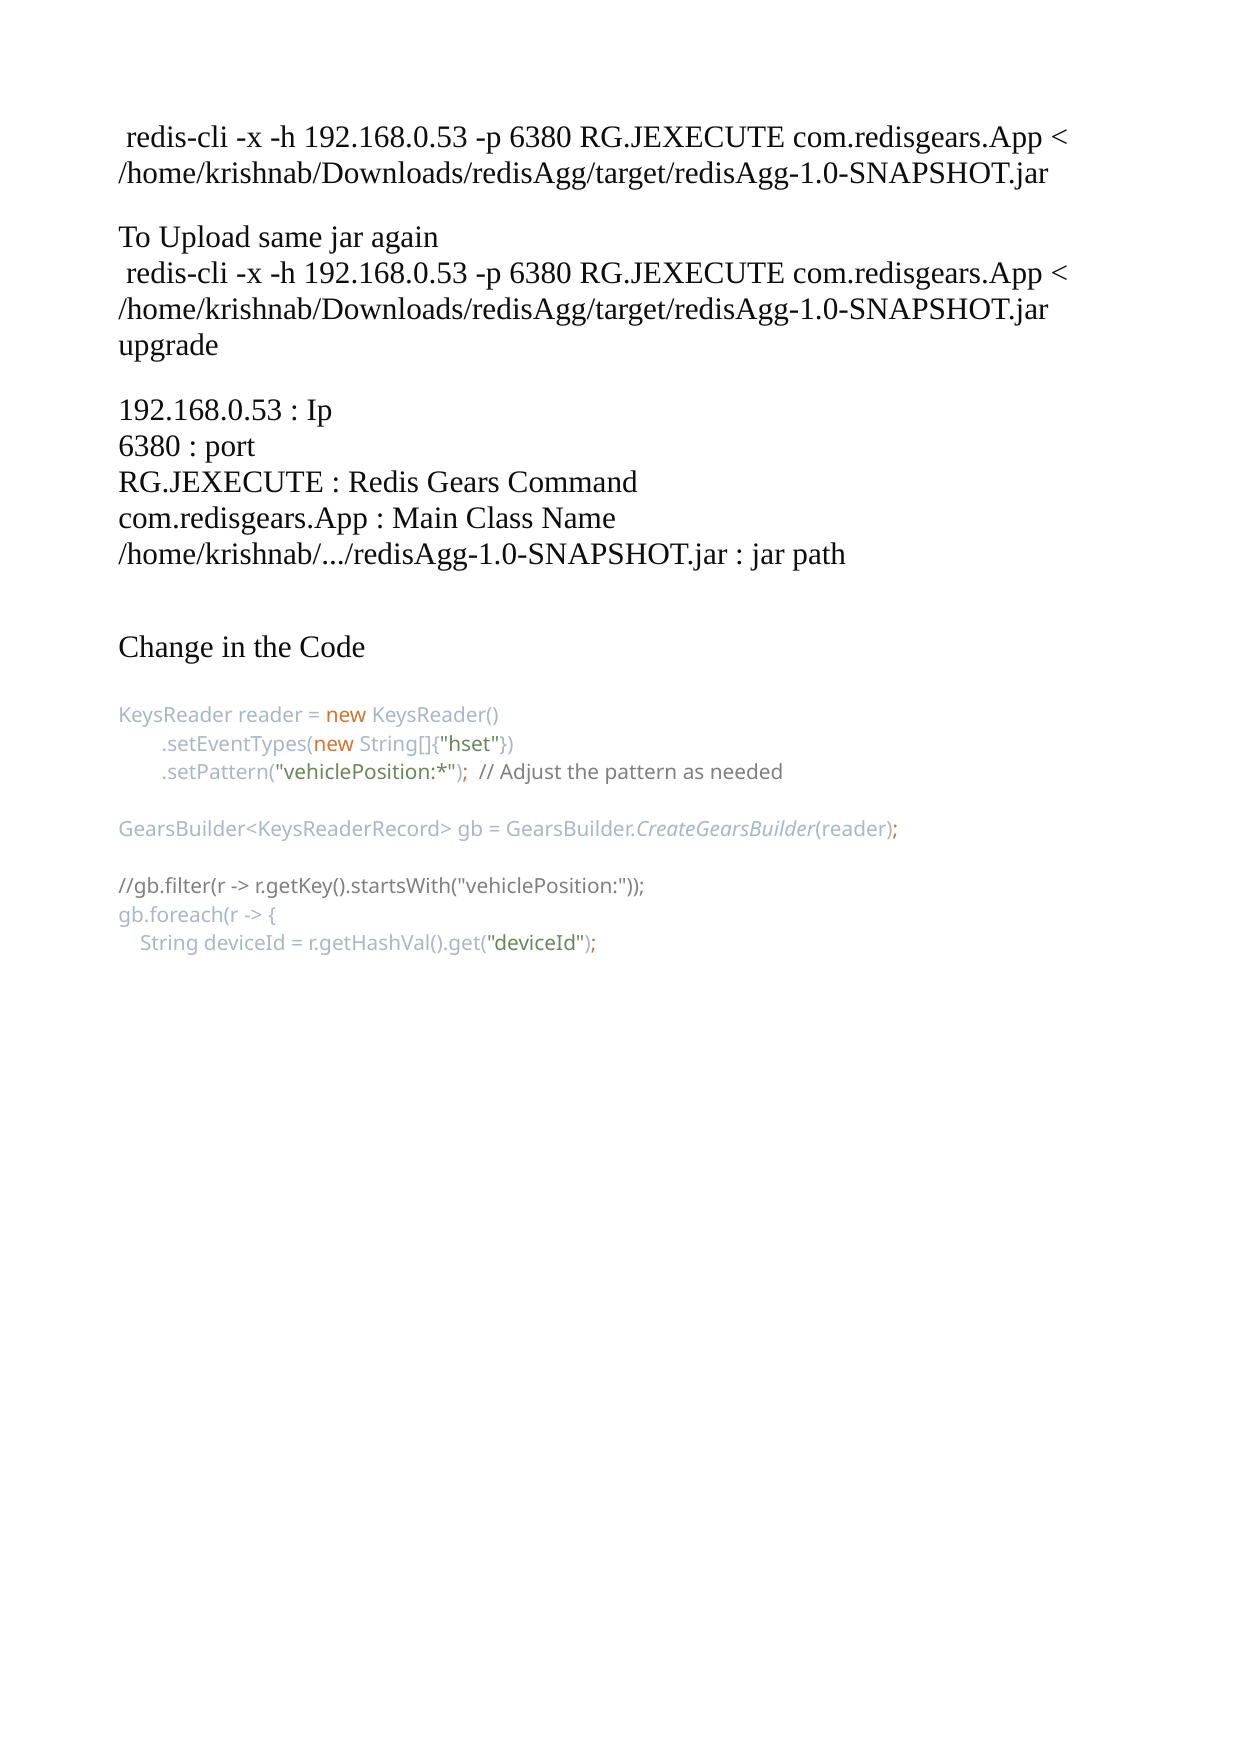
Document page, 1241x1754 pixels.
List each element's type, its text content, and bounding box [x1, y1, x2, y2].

text Change in the Code [118, 628, 1122, 664]
text To Upload same jar again [118, 219, 1122, 255]
text redis-cli -x -h 192.168.0.53 -p 6380 RG.JEXECUTE com.redisgears.App < /home/krishnab/Downloads/redisAgg/target/redisAgg-1.0-SNAPSHOT.jar upgrade [118, 255, 1122, 362]
text 192.168.0.53 : Ip [118, 391, 1122, 427]
text /home/krishnab/.../redisAgg-1.0-SNAPSHOT.jar : jar path [118, 535, 1122, 571]
text 6380 : port [118, 427, 1122, 463]
text KeysReader reader = new KeysReader() .setEventTypes(new String[]{"hset"}) .setPattern("vehiclePosition:*"); // Adjust the pattern as needed GearsBuilder<KeysReaderRecord> gb = GearsBuilder.CreateGearsBuilder(reader); //gb.filter(r -> r.getKey().startsWith("vehiclePosition:")); gb.foreach(r -> { String deviceId = r.getHashVal().get("deviceId"); [118, 664, 1122, 957]
text com.redisgears.App : Main Class Name [118, 499, 1122, 535]
text RG.JEXECUTE : Redis Gears Command [118, 463, 1122, 499]
text redis-cli -x -h 192.168.0.53 -p 6380 RG.JEXECUTE com.redisgears.App < /home/krishnab/Downloads/redisAgg/target/redisAgg-1.0-SNAPSHOT.jar [118, 118, 1122, 190]
